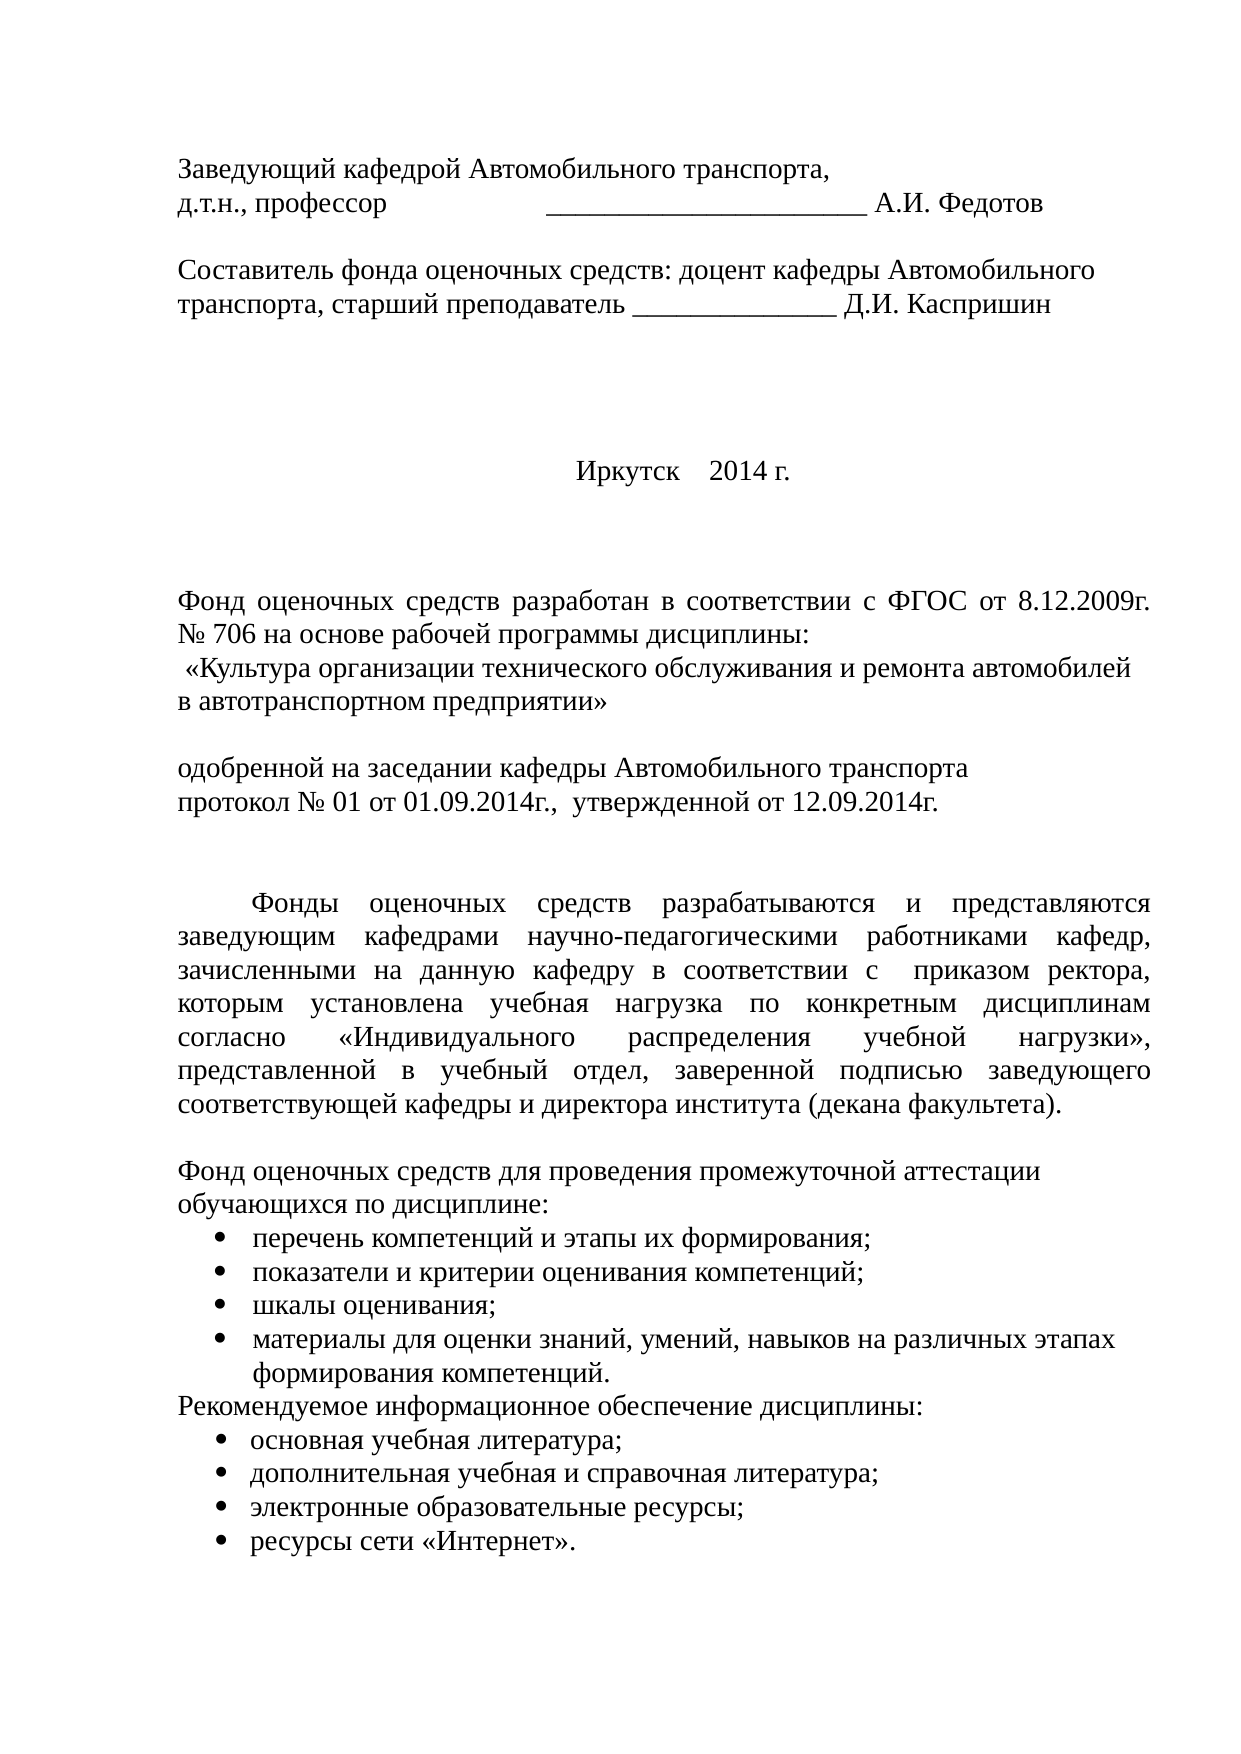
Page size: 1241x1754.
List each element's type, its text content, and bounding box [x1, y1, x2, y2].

list перечень компетенций и этапы их формирования; [215, 1220, 1152, 1254]
text «Культура организации технического обслуживания и ремонта автомобилей в автотранспортном предприятии» [177, 650, 1152, 717]
text Фонд оценочных средств разработан в соответствии с ФГОС от 8.12.2009г. № 706 на основе рабочей программы дисциплины: [177, 583, 1152, 650]
text Фонды оценочных средств разрабатываются и представляются заведующим кафедрами научно-педагогическими работниками кафедр, зачисленными на данную кафедру в соответствии с приказом ректора, которым установлена учебная нагрузка по конкретным дисциплинам согласно «Индивидуального распределения учебной нагрузки», представленной в учебный отдел, заверенной подписью заведующего соответствующей кафедры и директора института (декана факультета). [177, 885, 1152, 1119]
list ресурсы сети «Интернет». [216, 1523, 1152, 1556]
list показатели и критерии оценивания компетенций; [215, 1254, 1152, 1287]
text Составитель фонда оценочных средств: доцент кафедры Автомобильного транспорта, старший преподаватель ______________ Д.И. Каспришин [177, 252, 1152, 319]
text Заведующий кафедрой Автомобильного транспорта, [177, 152, 1152, 185]
text Фонд оценочных средств для проведения промежуточной аттестации обучающихся по дисциплине: [177, 1153, 1152, 1220]
text Иркутск 2014 г. [215, 453, 1152, 487]
text д.т.н., профессор ______________________ А.И. Федотов [177, 185, 1152, 219]
list материалы для оценки знаний, умений, навыков на различных этапах формирования компетенций. [215, 1321, 1152, 1388]
text протокол № 01 от 01.09.2014г., утвержденной от 12.09.2014г. [177, 784, 1152, 818]
text Рекомендуемое информационное обеспечение дисциплины: [177, 1388, 1152, 1422]
list электронные образовательные ресурсы; [216, 1489, 1152, 1523]
text одобренной на заседании кафедры Автомобильного транспорта [177, 751, 1152, 784]
list дополнительная учебная и справочная литература; [216, 1456, 1152, 1489]
list шкалы оценивания; [215, 1287, 1152, 1321]
list основная учебная литература; [216, 1422, 1152, 1456]
